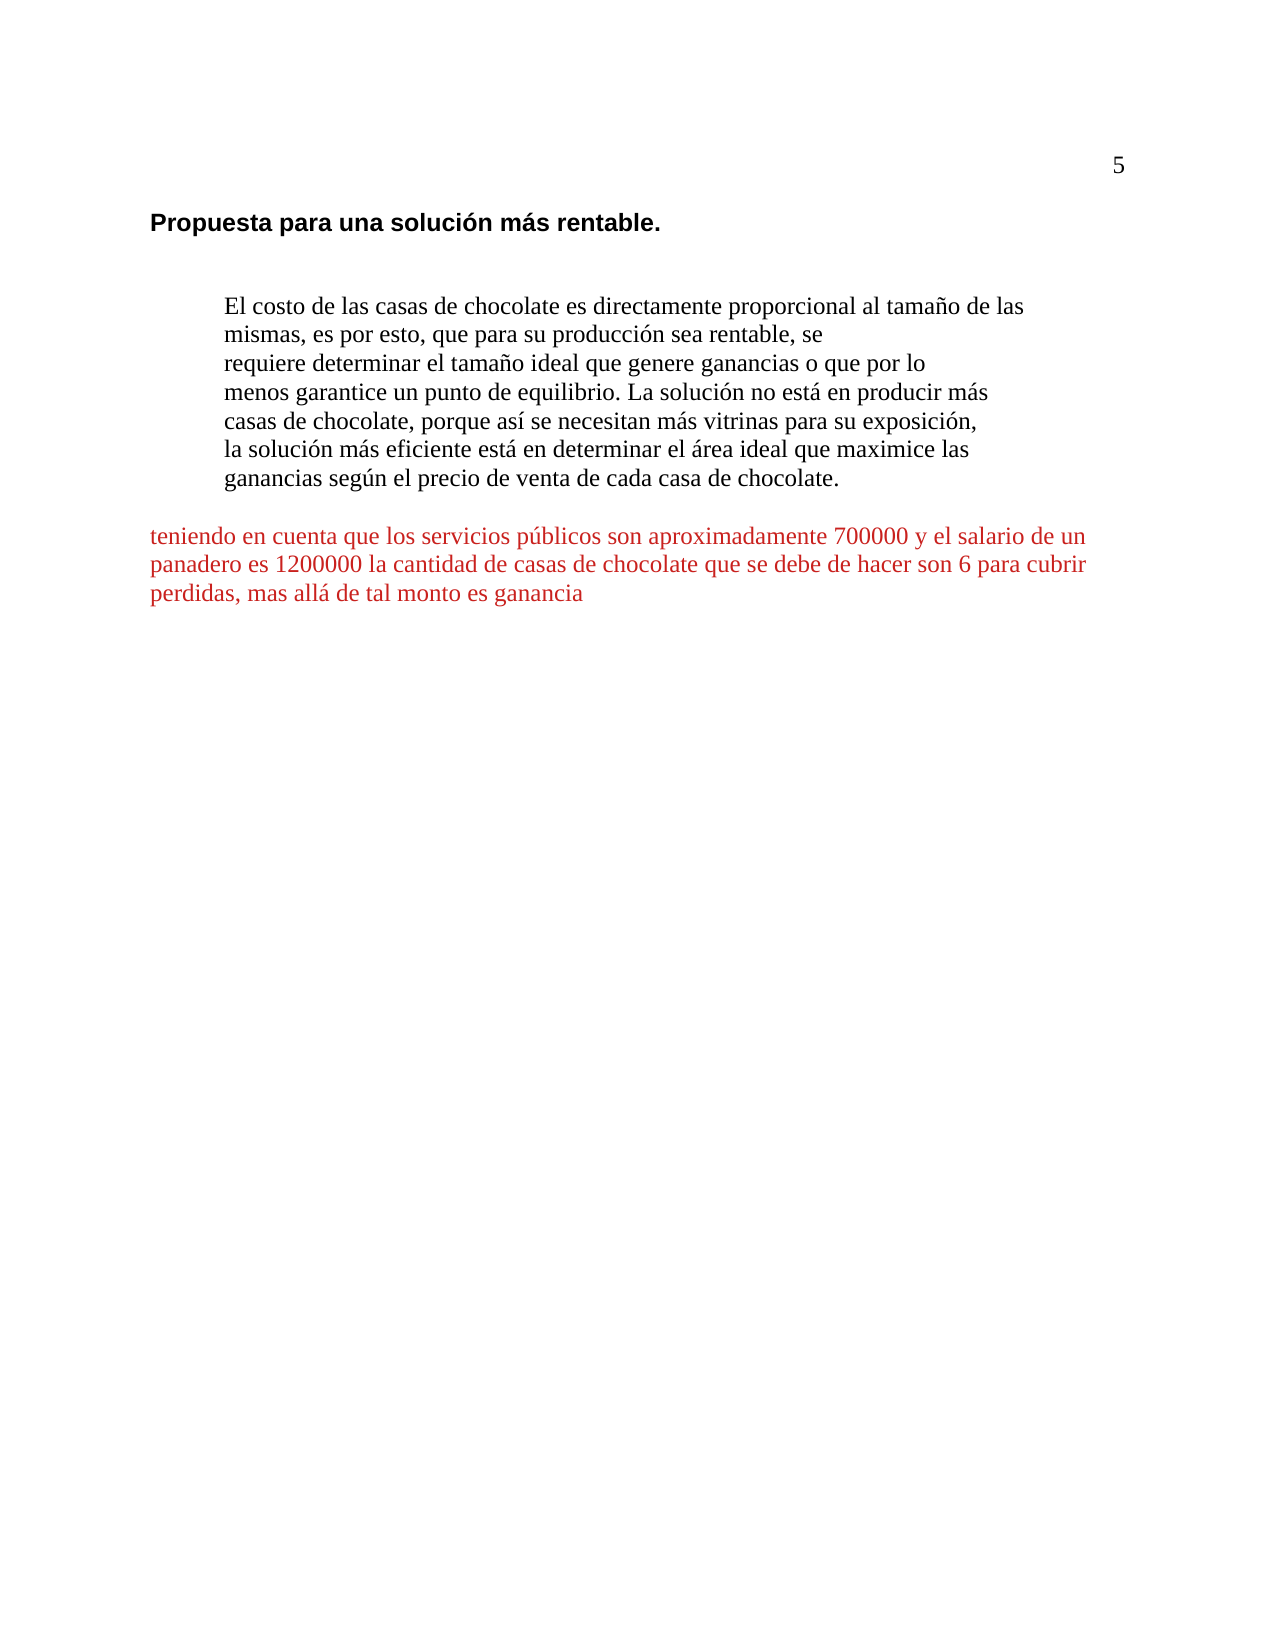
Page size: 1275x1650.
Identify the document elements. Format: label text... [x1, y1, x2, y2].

text requiere determinar el tamaño ideal que genere ganancias o que por lo [150, 348, 1125, 377]
text teniendo en cuenta que los servicios públicos son aproximadamente 700000 y el salario de un panadero es 1200000 la cantidad de casas de chocolate que se debe de hacer son 6 para cubrir perdidas, mas allá de tal monto es ganancia [150, 521, 1125, 607]
text menos garantice un punto de equilibrio. La solución no está en producir más [150, 377, 1125, 406]
subtitle Propuesta para una solución más rentable. [150, 208, 1125, 237]
text la solución más eficiente está en determinar el área ideal que maximice las [150, 434, 1125, 463]
text casas de chocolate, porque así se necesitan más vitrinas para su exposición, [150, 406, 1125, 434]
text mismas, es por esto, que para su producción sea rentable, se [150, 319, 1125, 348]
text El costo de las casas de chocolate es directamente proporcional al tamaño de las [150, 291, 1125, 319]
text ganancias según el precio de venta de cada casa de chocolate. [150, 463, 1125, 492]
